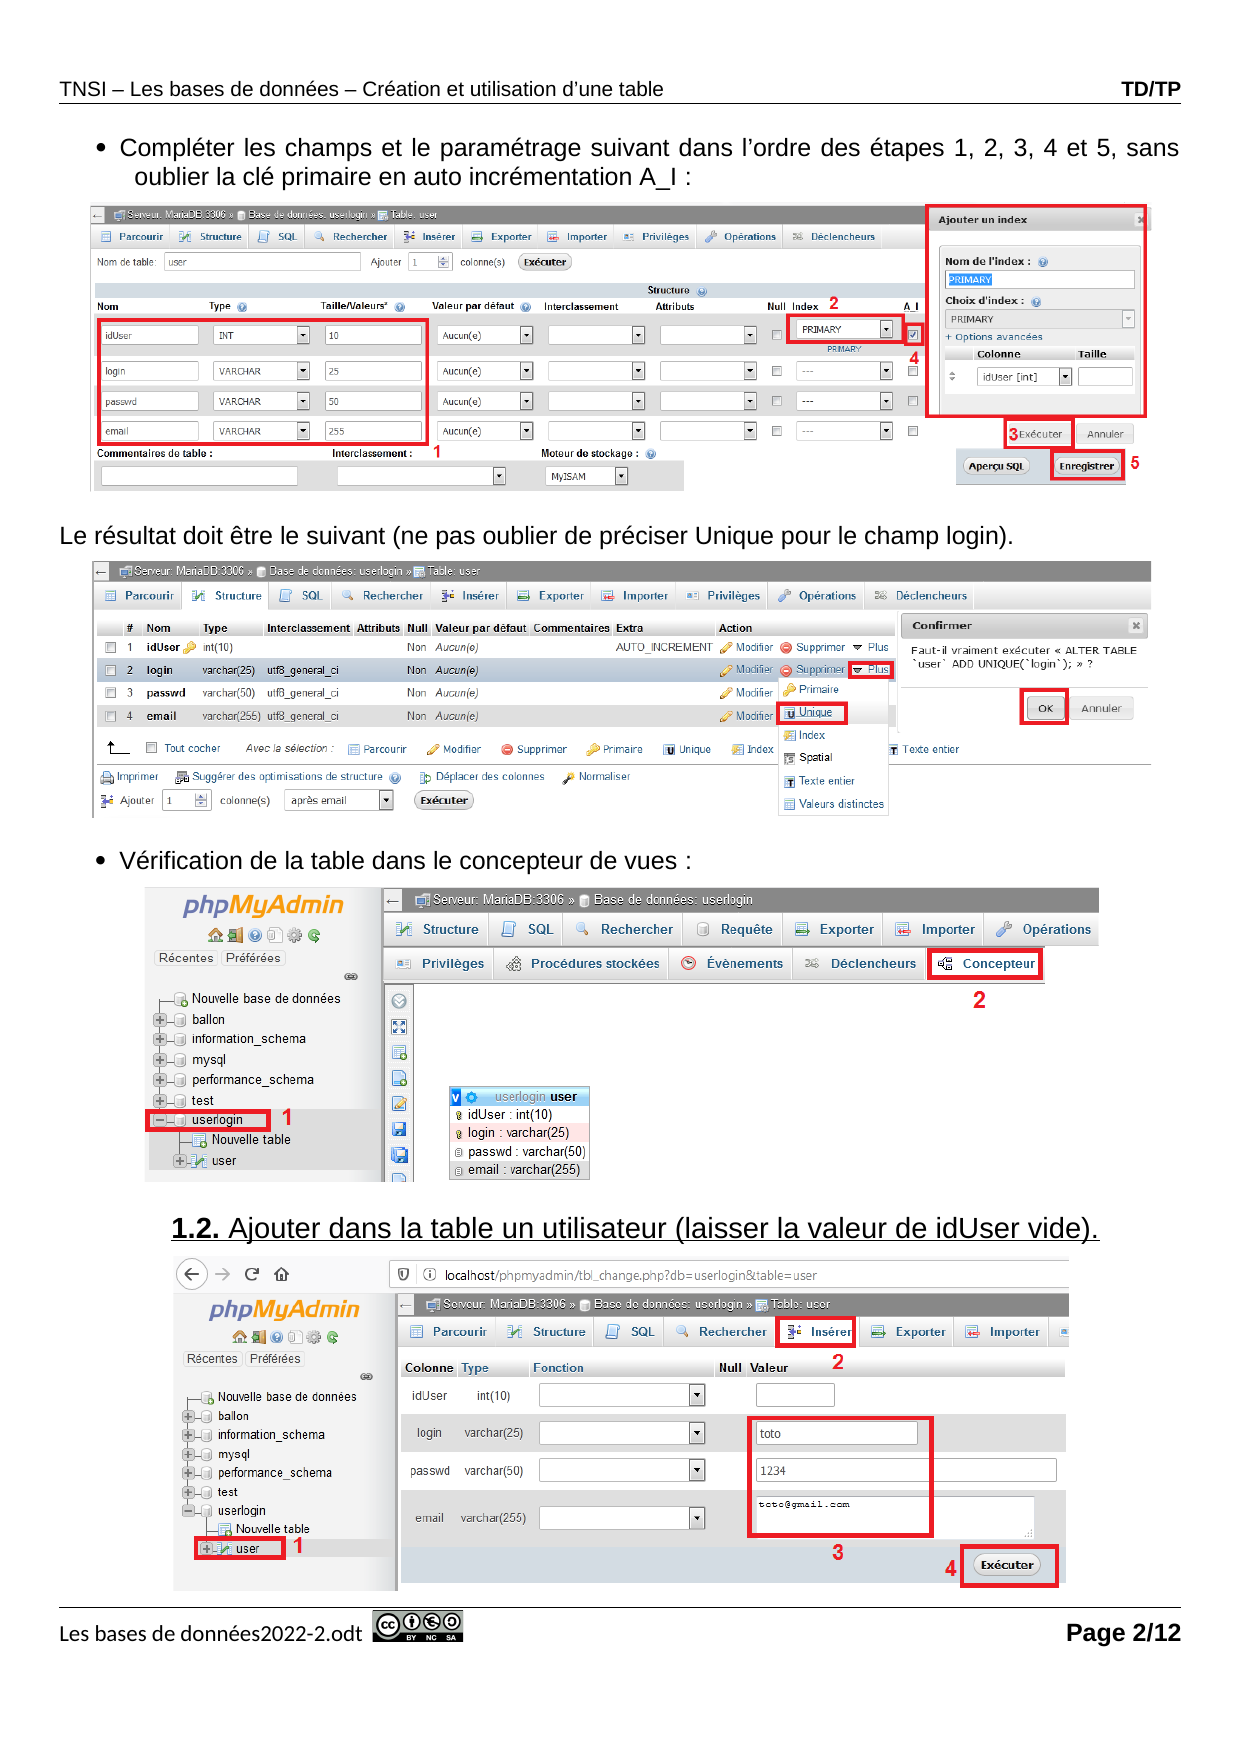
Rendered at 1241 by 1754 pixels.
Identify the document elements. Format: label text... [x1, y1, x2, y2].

picture [144, 887, 1099, 1182]
list Vérification de la table dans le concepteur de vues : [96, 846, 1181, 875]
list Ajouter dans la table un utilisateur (laisser la valeur de idUser vide). [171, 1211, 1181, 1244]
picture [92, 561, 1152, 818]
picture [173, 1256, 1069, 1591]
list Compléter les champs et le paramétrage suivant dans l’ordre des étapes 1, 2, 3, 4 et 5, sans oublier la clé primaire en auto incrémentation A_I : [97, 133, 1181, 190]
text Le résultat doit être le suivant (ne pas oublier de préciser Unique pour le champ login). [59, 521, 1181, 549]
picture [372, 1610, 464, 1642]
picture [90, 202, 1152, 492]
